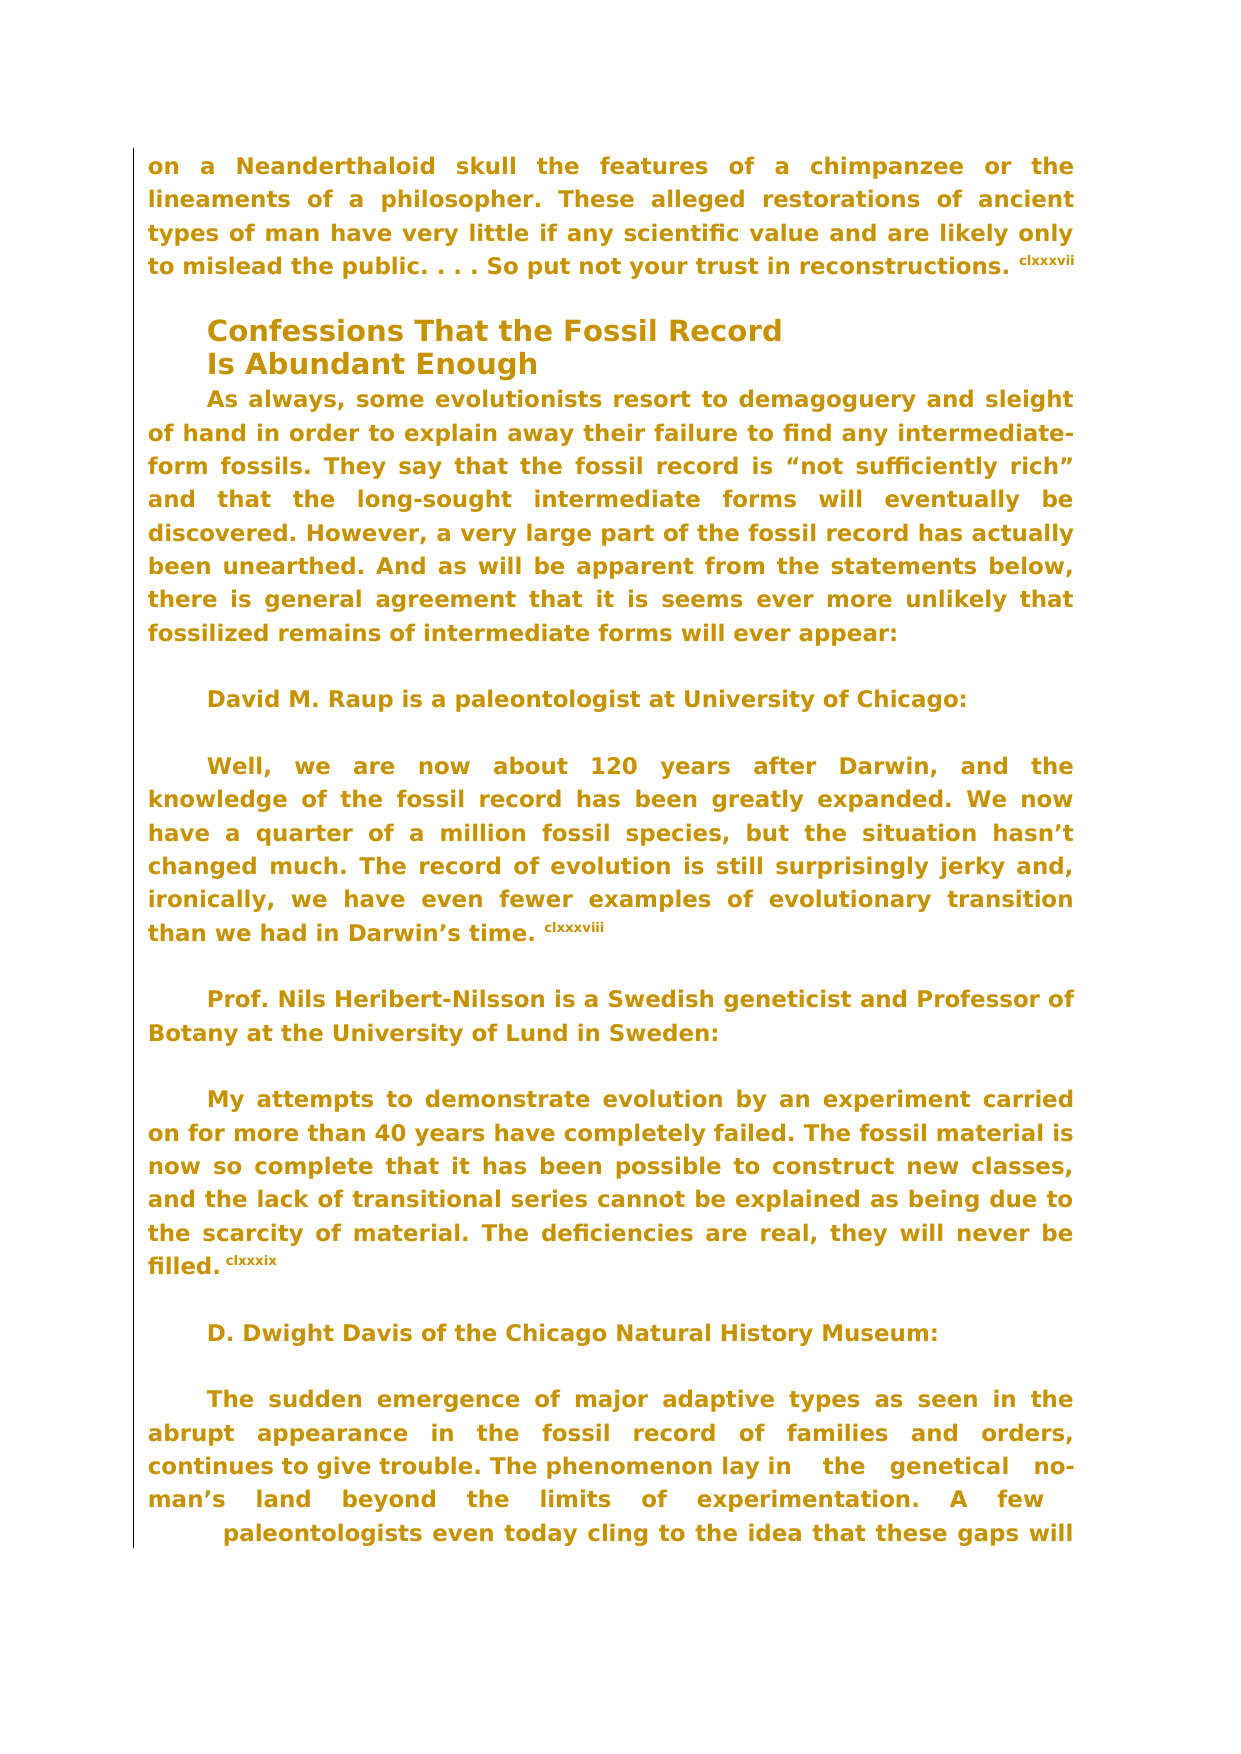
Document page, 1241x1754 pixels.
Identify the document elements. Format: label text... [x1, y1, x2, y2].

text Prof. Nils Heribert-Nilsson is a Swedish geneticist and Professor of Botany at the University of Lund in Sweden: [148, 981, 1075, 1048]
text on a Neanderthaloid skull the features of a chimpanzee or the lineaments of a philosopher. These alleged restorations of ancient types of man have very little if any scientific value and are likely only to mislead the public. . . . So put not your trust in reconstructions. [148, 148, 1075, 281]
text As always, some evolutionists resort to demagoguery and sleight of hand in order to explain away their failure to find any intermediate-form fossils. They say that the fossil record is “not sufficiently rich” and that the long-sought intermediate forms will eventually be discovered. However, a very large part of the fossil record has actually been unearthed. And as will be apparent from the statements below, there is general agreement that it is seems ever more unlikely that fossilized remains of intermediate forms will ever appear: [148, 381, 1075, 648]
text David M. Raup is a paleontologist at University of Chicago: [148, 681, 1075, 714]
text D. Dwight Davis of the Chicago Natural History Museum: [148, 1314, 1075, 1348]
text My attempts to demonstrate evolution by an experiment carried on for more than 40 years have completely failed. The fossil material is now so complete that it has been possible to construct new classes, and the lack of transitional series cannot be explained as being due to the scarcity of material. The deficiencies are real, they will never be filled. [148, 1081, 1075, 1281]
text Is Abundant Enough [148, 348, 1075, 381]
text The sudden emergence of major adaptive types as seen in the abrupt appearance in the fossil record of families and orders, continues to give trouble. The phenomenon lay in the genetical no-man’s land beyond the limits of experimentation. A few paleontologists even today cling to the idea that these gaps will [148, 1381, 1075, 1548]
text Confessions That the Fossil Record [148, 314, 1075, 348]
text Well, we are now about 120 years after Darwin, and the knowledge of the fossil record has been greatly expanded. We now have a quarter of a million fossil species, but the situation hasn’t changed much. The record of evolution is still surprisingly jerky and, ironically, we have even fewer examples of evolutionary transition than we had in Darwin’s time. [148, 748, 1075, 948]
